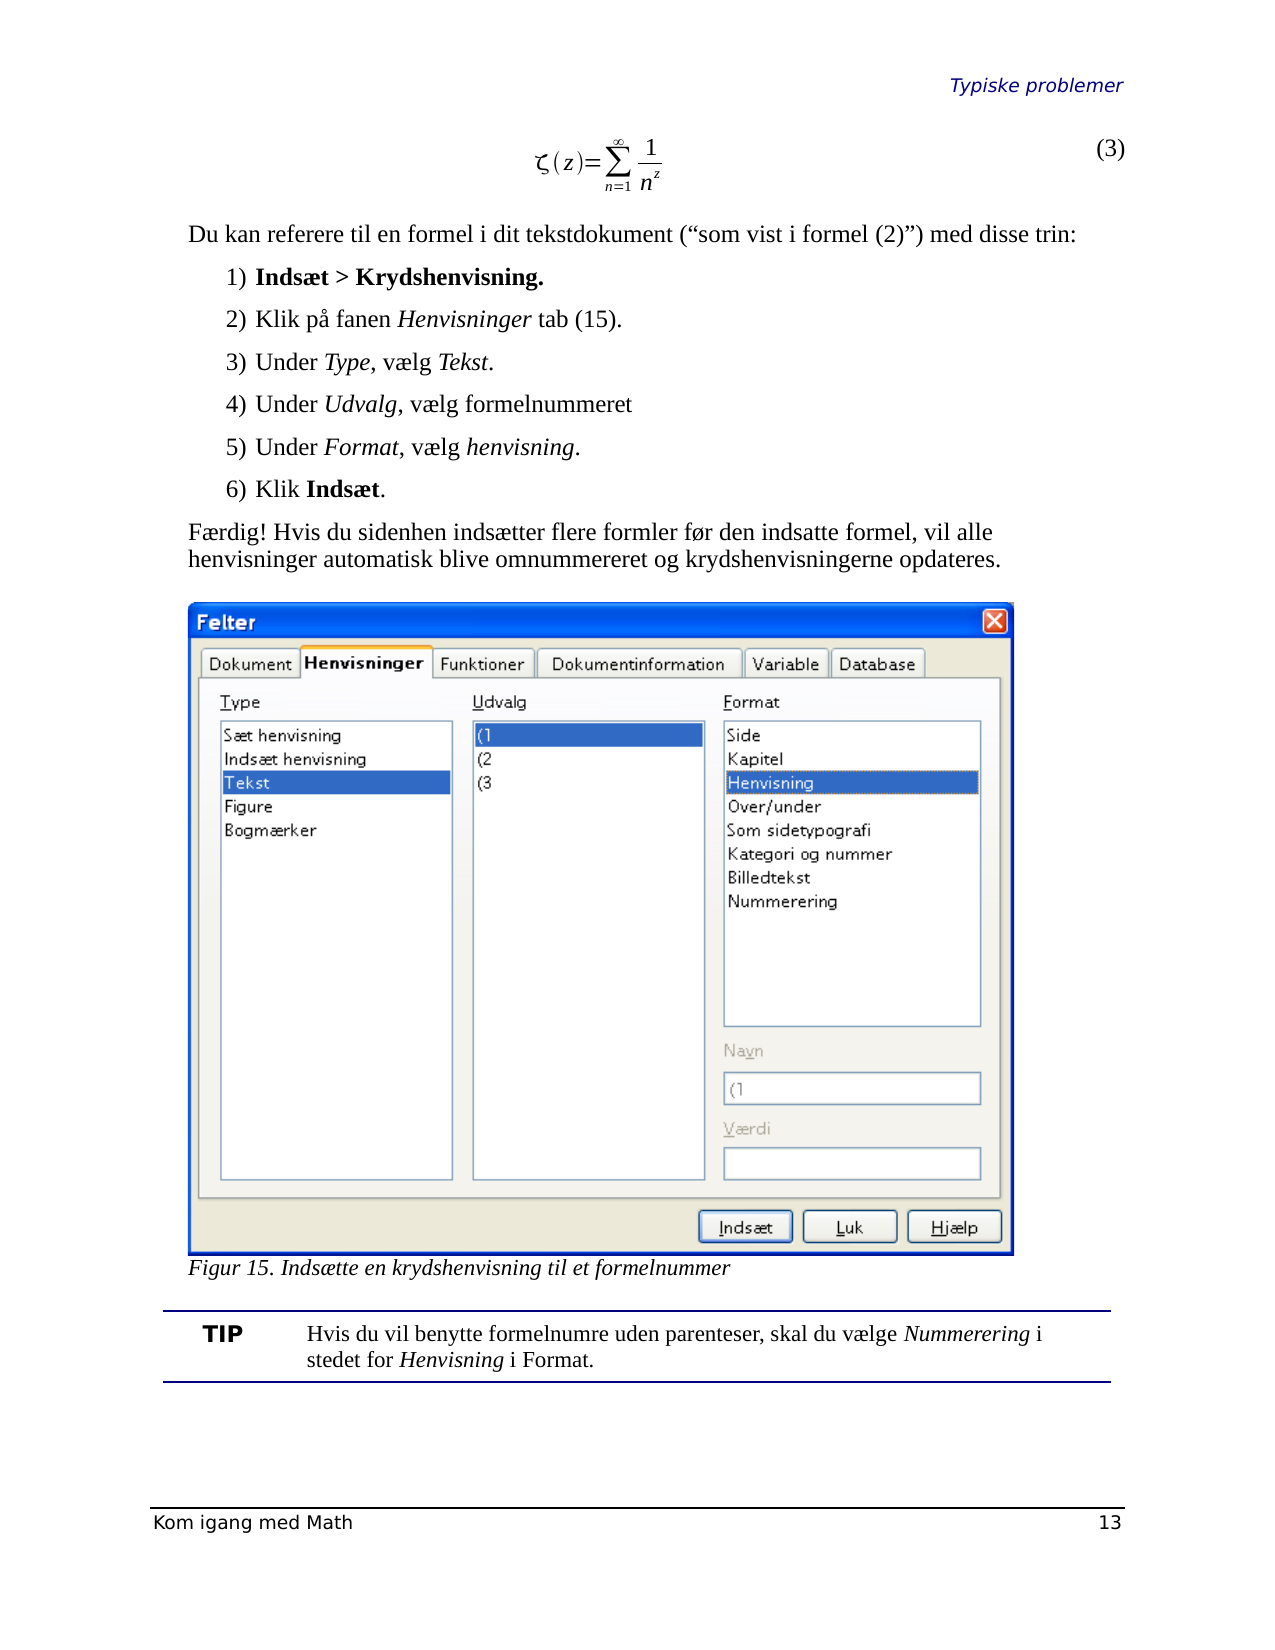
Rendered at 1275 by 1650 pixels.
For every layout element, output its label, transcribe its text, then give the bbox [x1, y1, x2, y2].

list Under Format, vælg henvisning. [226, 433, 1125, 461]
picture [187, 602, 1015, 1256]
list Under Udvalg, vælg formelnummeret [226, 390, 1125, 418]
text Figur 15. Indsætte en krydshenvisning til et formelnummer [188, 1256, 1014, 1281]
text Du kan referere til en formel i dit tekstdokument (“som vist i formel (2)”) med disse trin: [188, 220, 1125, 248]
table_header [150, 134, 1017, 197]
table_header Hvis du vil benytte formelnumre uden parenteser, skal du vælge Nummerering i stedet for Henvisning i Format. [283, 1312, 1111, 1381]
list Klik Indsæt. [226, 475, 1125, 503]
list Under Type, vælg Tekst. [226, 348, 1125, 376]
table_header (3) [1017, 134, 1125, 197]
list Indsæt > Krydshenvisning. [226, 263, 1125, 291]
table_header TIP [163, 1312, 283, 1381]
list Klik på fanen Henvisninger tab (Figur 15). [226, 305, 1125, 333]
text Færdig! Hvis du sidenhen indsætter flere formler før den indsatte formel, vil alle henvisninger automatisk blive omnummereret og krydshenvisningerne opdateres. [188, 518, 1125, 573]
